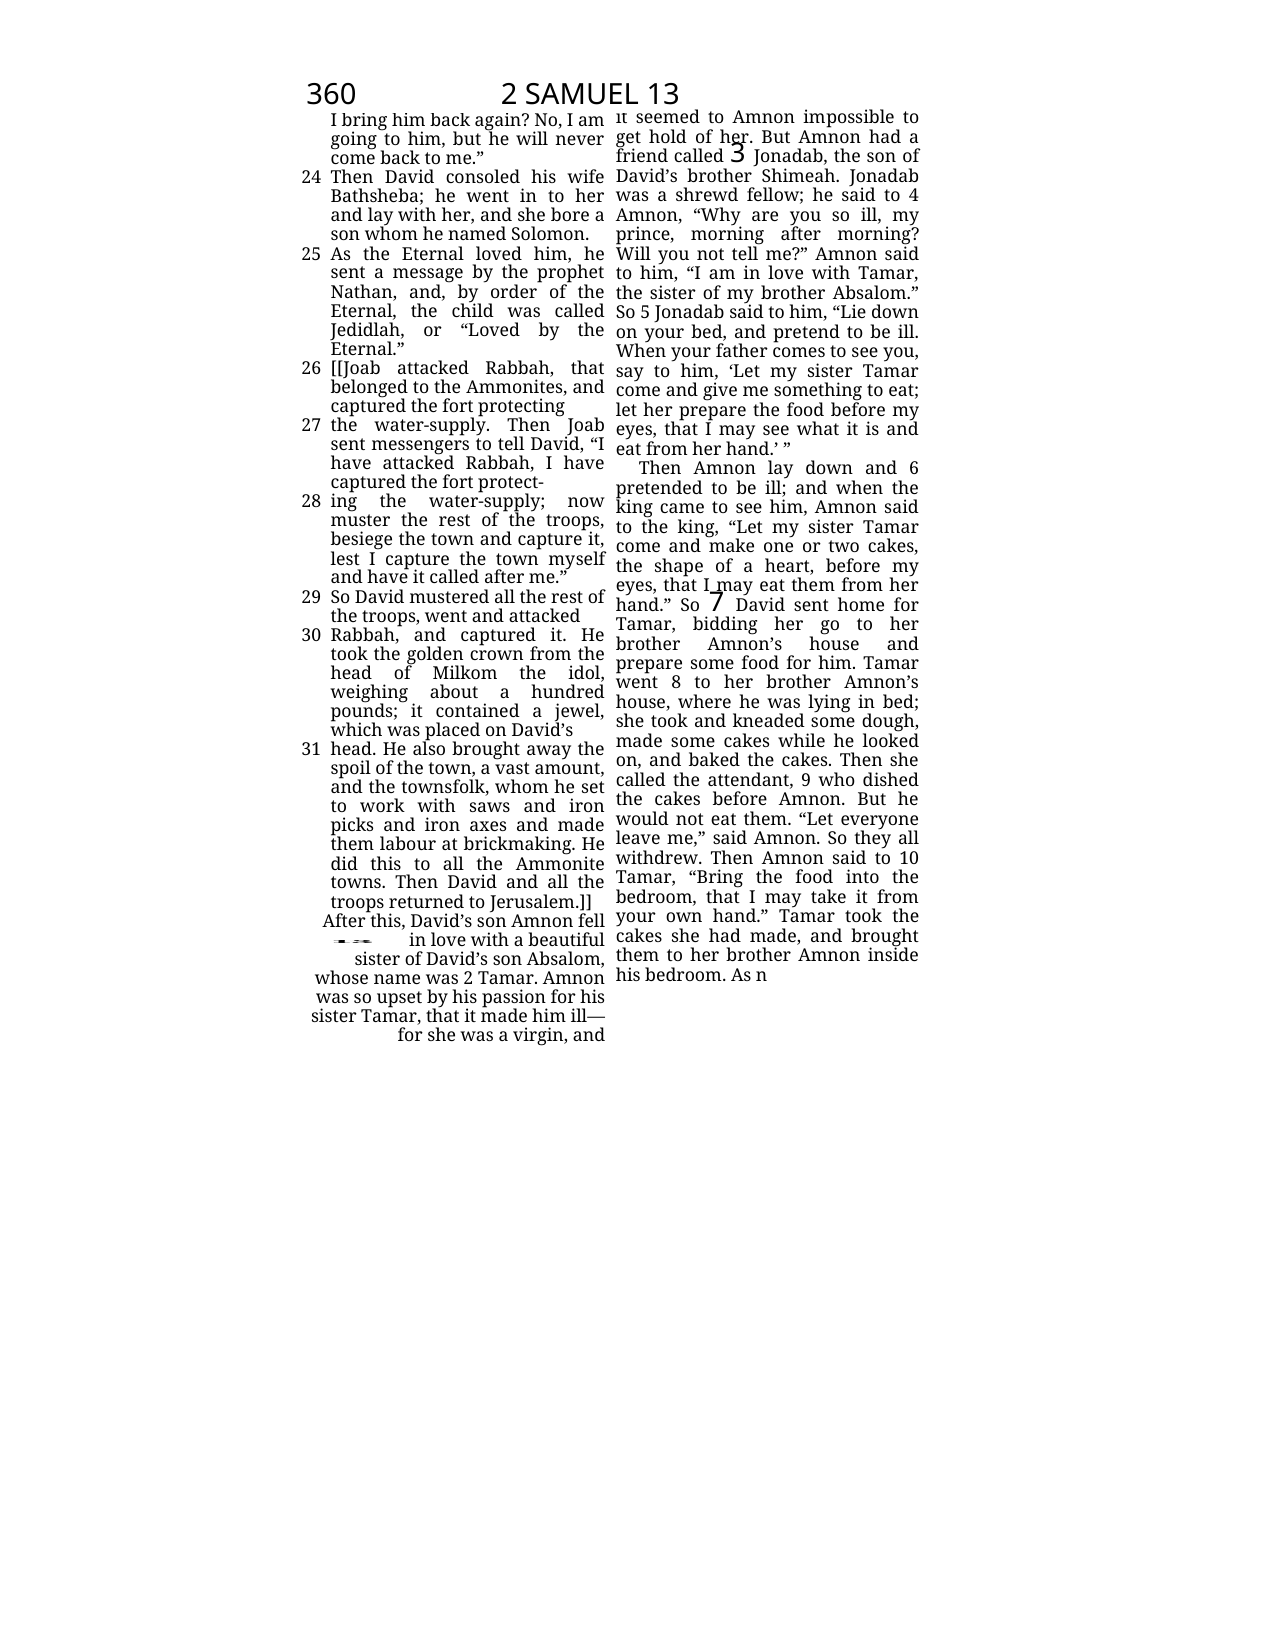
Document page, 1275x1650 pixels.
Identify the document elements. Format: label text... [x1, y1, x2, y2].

text After this, David’s son Amnon fell in love with a beautiful sister of David’s son Absalom, whose name was 2 Tamar. Amnon was so upset by his passion for his sister Tamar, that it made him ill— for she was a virgin, and [301, 912, 605, 1045]
list [[Joab attacked Rabbah, that belonged to the Ammonites, and captured the fort protecting [301, 359, 605, 416]
list So David mustered all the rest of the troops, went and attacked [301, 588, 605, 626]
list Then David consoled his wife Bathsheba; he went in to her and lay with her, and she bore a son whom he named Solomon. [301, 168, 605, 245]
list head. He also brought away the spoil of the town, a vast amount, and the townsfolk, whom he set to work with saws and iron picks and iron axes and made them labour at brick­making. He did this to all the Ammonite towns. Then David and all the troops returned to Jerusalem.]] [301, 740, 605, 912]
list Rabbah, and captured it. He took the golden crown from the head of Milkom the idol, weighing about a hundred pounds; it contained a jewel, which was placed on David’s [301, 626, 605, 740]
text it seemed to Amnon im­possible to get hold of her. But Amnon had a friend called 3 Jonadab, the son of David’s brother Shimeah. Jonadab was a shrewd fellow; he said to 4 Amnon, “Why are you so ill, my prince, morning after morn­ing? Will you not tell me?” Amnon said to him, “I am in love with Tamar, the sister of my brother Absalom.” So 5 Jonadab said to him, “Lie down on your bed, and pretend to be ill. When your father comes to see you, say to him, ‘Let my sister Tamar come and give me something to eat; let her pre­pare the food before my eyes, that I may see what it is and eat from her hand.’ ” [616, 108, 919, 459]
list As the Eternal loved him, he sent a message by the prophet Nathan, and, by order of the Eternal, the child was called Jedidlah, or “Loved by the Eternal.” [301, 245, 605, 359]
list ing the water-supply; now muster the rest of the troops, besiege the town and capture it, lest I capture the town my­self and have it called after me.” [301, 492, 605, 588]
text Then Amnon lay down and 6 pretended to be ill; and when the king came to see him, Amnon said to the king, “Let my sister Tamar come and make one or two cakes, the shape of a heart, before my eyes, that I may eat them from her hand.” So 7 David sent home for Tamar, bidding her go to her brother Amnon’s house and prepare some food for him. Tamar went 8 to her brother Amnon’s house, where he was lying in bed; she took and kneaded some dough, made some cakes while he looked on, and baked the cakes. Then she called the attendant, 9 who dished the cakes before Amnon. But he would not eat them. “Let everyone leave me,” said Amnon. So they all withdrew. Then Amnon said to 10 Tamar, “Bring the food into the bedroom, that I may take it from your own hand.” Tamar took the cakes she had made, and brought them to her brother Amnon inside his bedroom. As n [616, 459, 919, 985]
list the water-supply. Then Joab sent messengers to tell David, “I have attacked Rabbah, I have captured the fort protect- [301, 416, 605, 492]
text I bring him back again? No, I am going to him, but he will never come back to me.” [330, 113, 605, 168]
